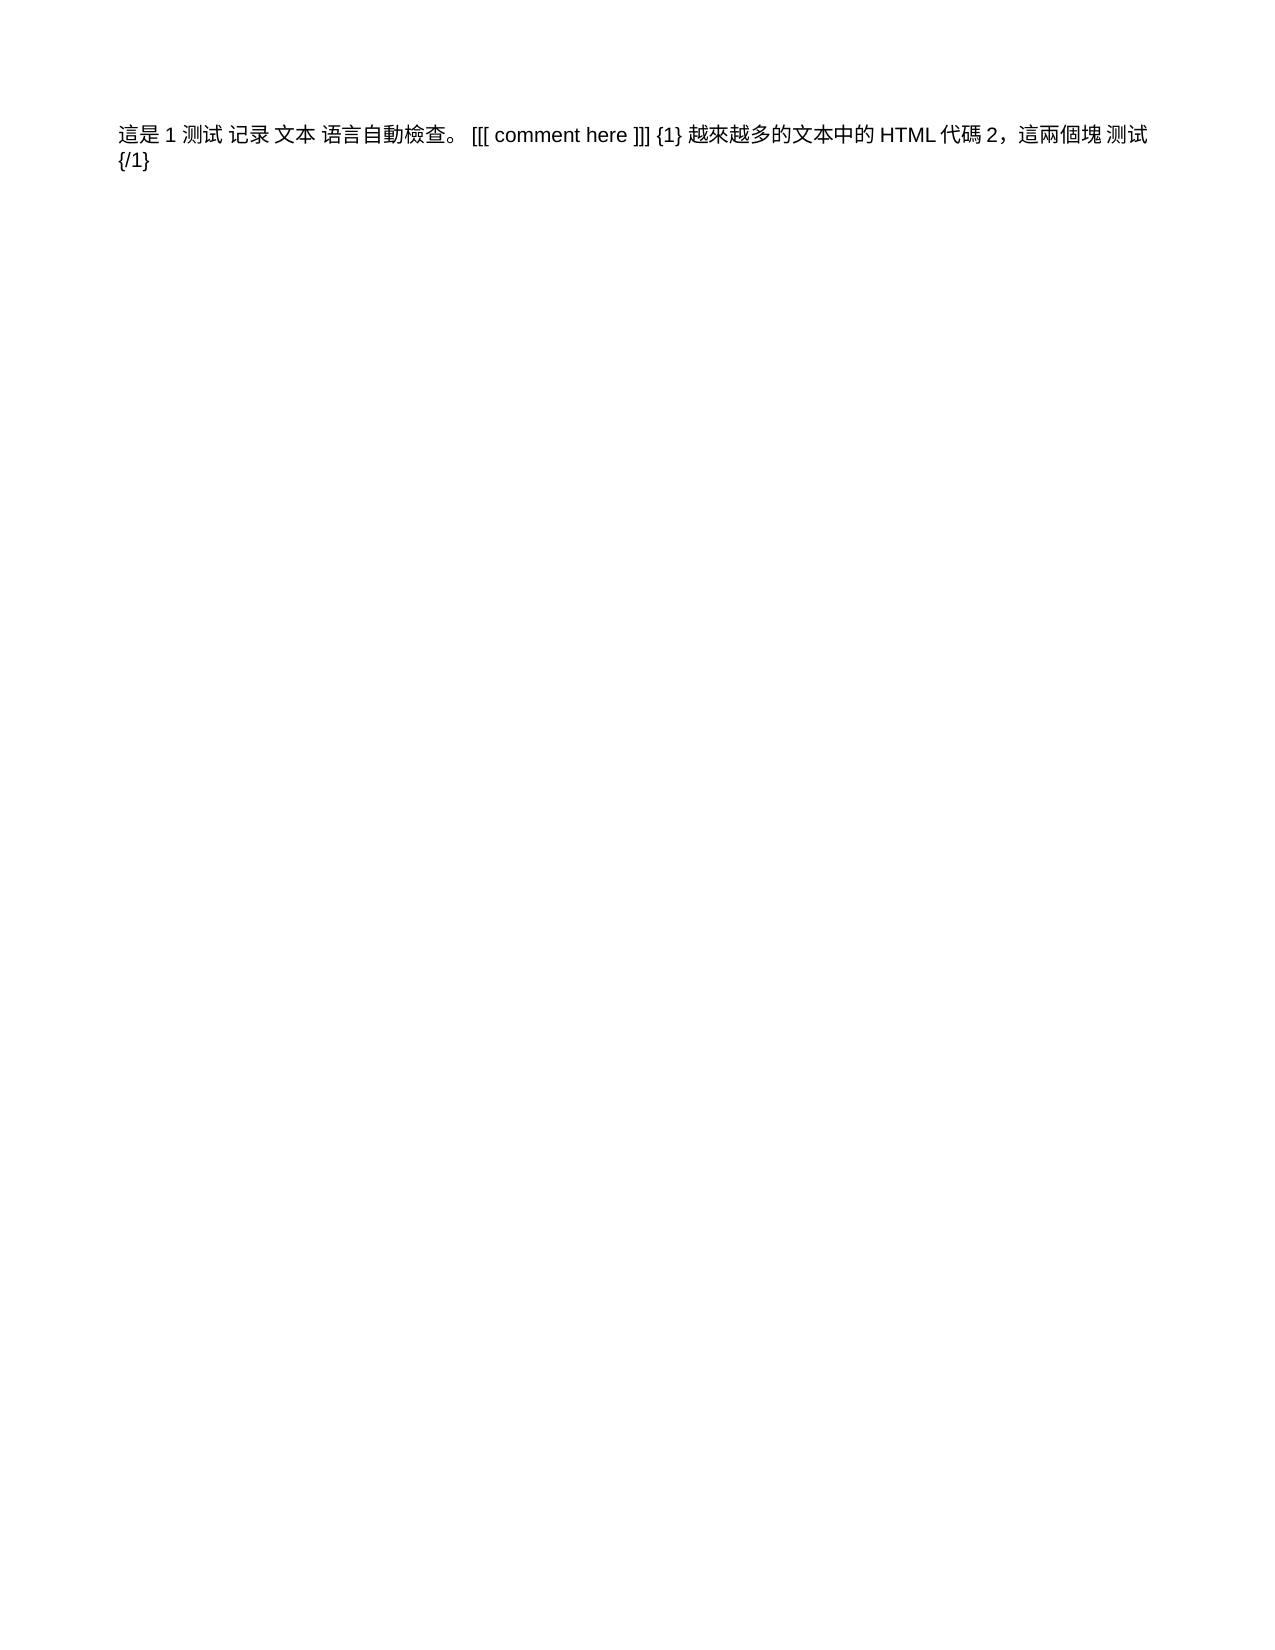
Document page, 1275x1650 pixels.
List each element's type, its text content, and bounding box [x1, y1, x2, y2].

text 這是 1 测试 记录 文本 语言自動檢查。 [[[ comment here ]]] {1} 越來越多的文本中的HTML代碼2，這兩個塊 测试 {/1} [118, 118, 1157, 172]
